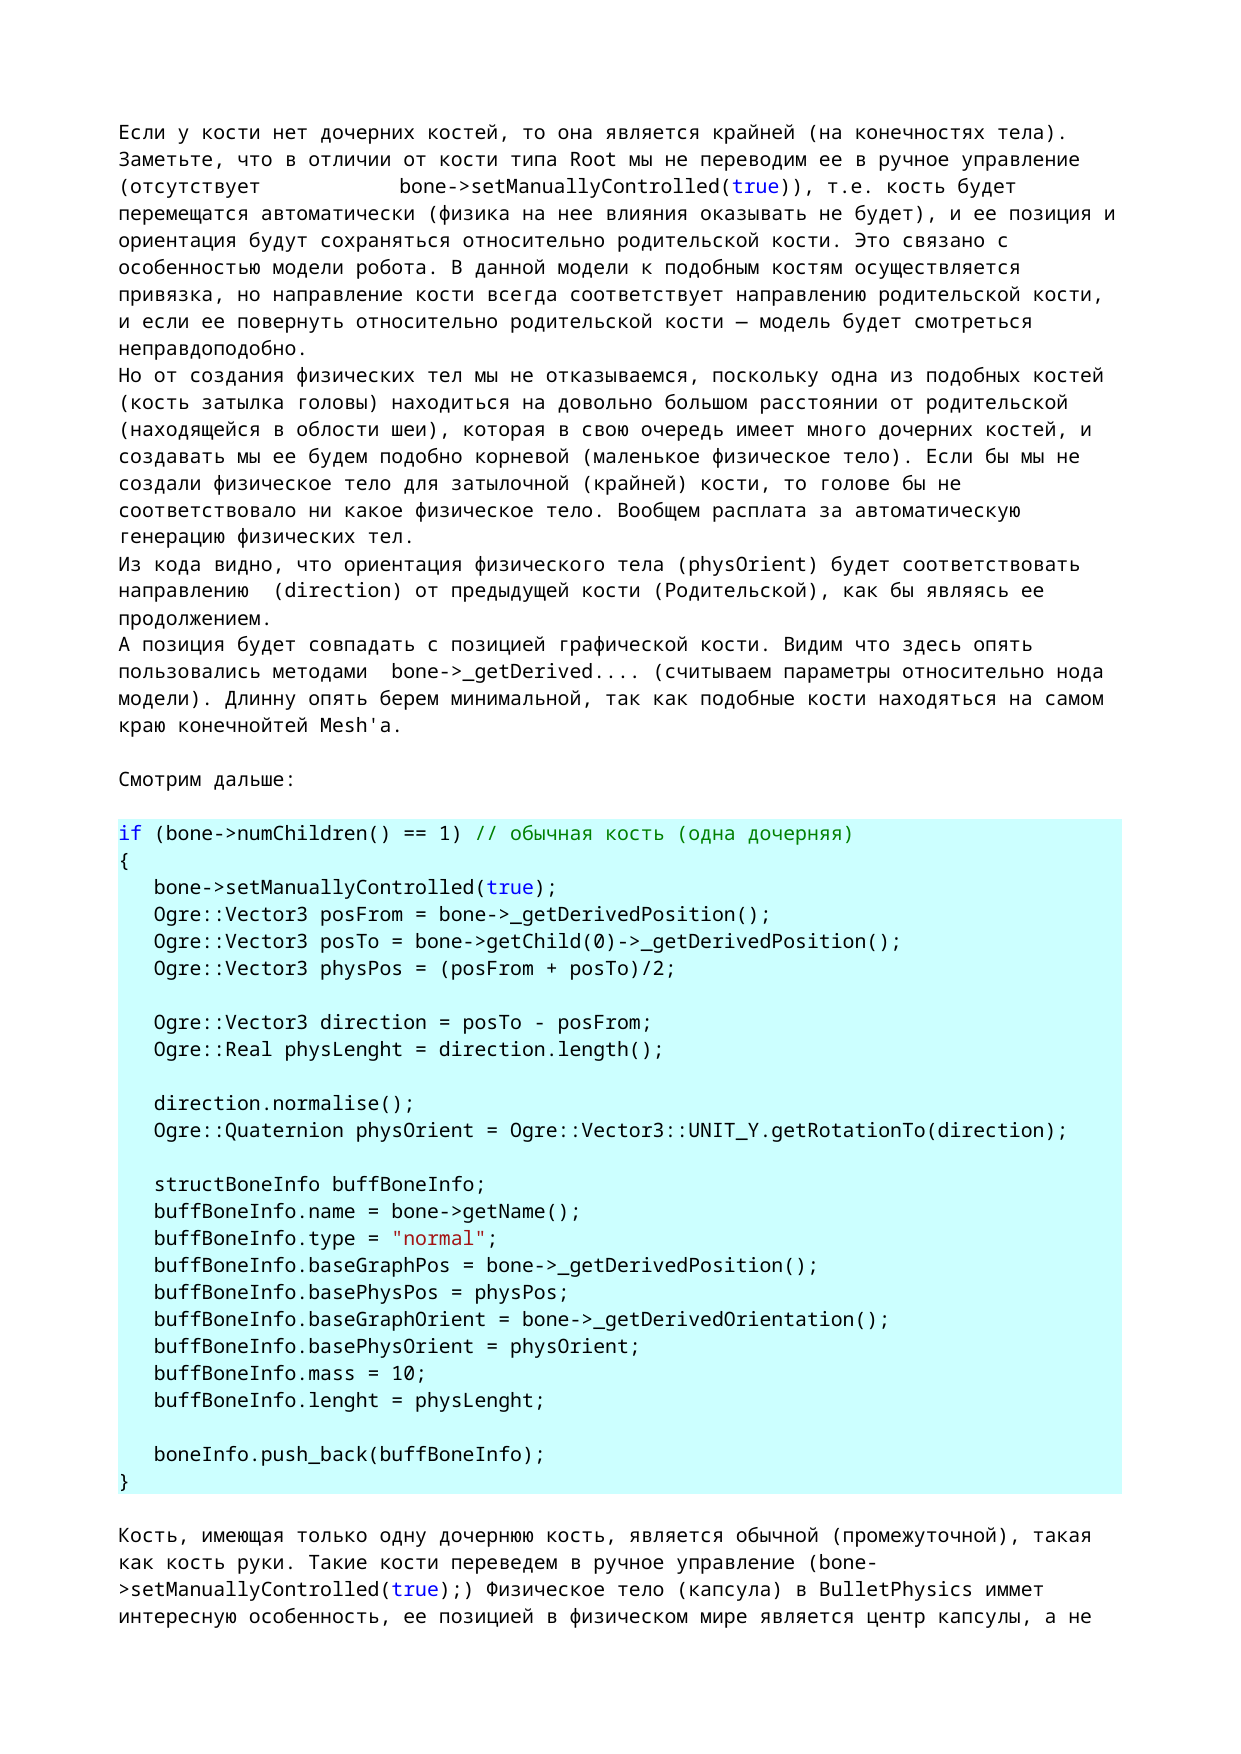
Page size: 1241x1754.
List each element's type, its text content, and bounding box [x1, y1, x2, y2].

text Кость, имеющая только одну дочернюю кость, является обычной (промежуточной), такая как кость руки. Такие кости переведем в ручное управление (bone->setManuallyControlled(true);) Физическое тело (капсула) в BulletPhysics иммет интересную особенность, ее позицией в физическом мире является центр капсулы, а не [118, 1521, 1122, 1629]
text Но от создания физических тел мы не отказываемся, поскольку одна из подобных костей (кость затылка головы) находиться на довольно большом расстоянии от родительской (находящейся в облости шеи), которая в свою очередь имеет много дочерних костей, и создавать мы ее будем подобно корневой (маленькое физическое тело). Если бы мы не создали физическое тело для затылочной (крайней) кости, то голове бы не соответствовало ни какое физическое тело. Вообщем расплата за автоматическую генерацию физических тел. [118, 361, 1122, 550]
text buffBoneInfo.baseGraphOrient = bone->_getDerivedOrientation(); [118, 1305, 1122, 1332]
text buffBoneInfo.basePhysPos = physPos; [118, 1278, 1122, 1305]
text bone->setManuallyControlled(true); [118, 873, 1122, 901]
text boneInfo.push_back(buffBoneInfo); [118, 1440, 1122, 1467]
text direction.normalise(); [118, 1089, 1122, 1116]
text if (bone->numChildren() == 1) // обычная кость (одна дочерняя) [118, 819, 1122, 847]
text structBoneInfo buffBoneInfo; [118, 1170, 1122, 1197]
text buffBoneInfo.type = "normal"; [118, 1224, 1122, 1251]
text Смотрим дальше: [118, 766, 1122, 793]
text buffBoneInfo.name = bone->getName(); [118, 1197, 1122, 1224]
text А позиция будет совпадать с позицией графической кости. Видим что здесь опять пользовались методами bone->_getDerived.... (считываем параметры относительно нода модели). Длинну опять берем минимальной, так как подобные кости находяться на самом краю конечнойтей Mesh'а. [118, 631, 1122, 739]
text buffBoneInfo.lenght = physLenght; [118, 1386, 1122, 1413]
text Если у кости нет дочерних костей, то она является крайней (на конечностях тела). Заметьте, что в отличии от кости типа Root мы не переводим ее в ручное управление (отсутствует bone->setManuallyControlled(true)), т.е. кость будет перемещатся автоматически (физика на нее влияния оказывать не будет), и ее позиция и ориентация будут сохраняться относительно родительской кости. Это связано с особенностью модели робота. В данной модели к подобным костям осуществляется привязка, но направление кости всегда соответствует направлению родительской кости, и если ее повернуть относительно родительской кости — модель будет смотреться неправдоподобно. [118, 118, 1122, 361]
text buffBoneInfo.baseGraphPos = bone->_getDerivedPosition(); [118, 1251, 1122, 1278]
text Ogre::Vector3 posFrom = bone->_getDerivedPosition(); [118, 901, 1122, 927]
text Из кода видно, что ориентация физического тела (physOrient) будет соответствовать направлению (direction) от предыдущей кости (Родительской), как бы являясь ее продолжением. [118, 550, 1122, 631]
text Ogre::Vector3 posTo = bone->getChild(0)->_getDerivedPosition(); [118, 927, 1122, 954]
text buffBoneInfo.mass = 10; [118, 1359, 1122, 1386]
text Ogre::Quaternion physOrient = Ogre::Vector3::UNIT_Y.getRotationTo(direction); [118, 1116, 1122, 1143]
text Ogre::Vector3 physPos = (posFrom + posTo)/2; [118, 954, 1122, 981]
text { [118, 847, 1122, 873]
text Ogre::Vector3 direction = posTo - posFrom; [118, 1008, 1122, 1035]
text Ogre::Real physLenght = direction.length(); [118, 1035, 1122, 1062]
text } [118, 1467, 1122, 1494]
text buffBoneInfo.basePhysOrient = physOrient; [118, 1332, 1122, 1359]
